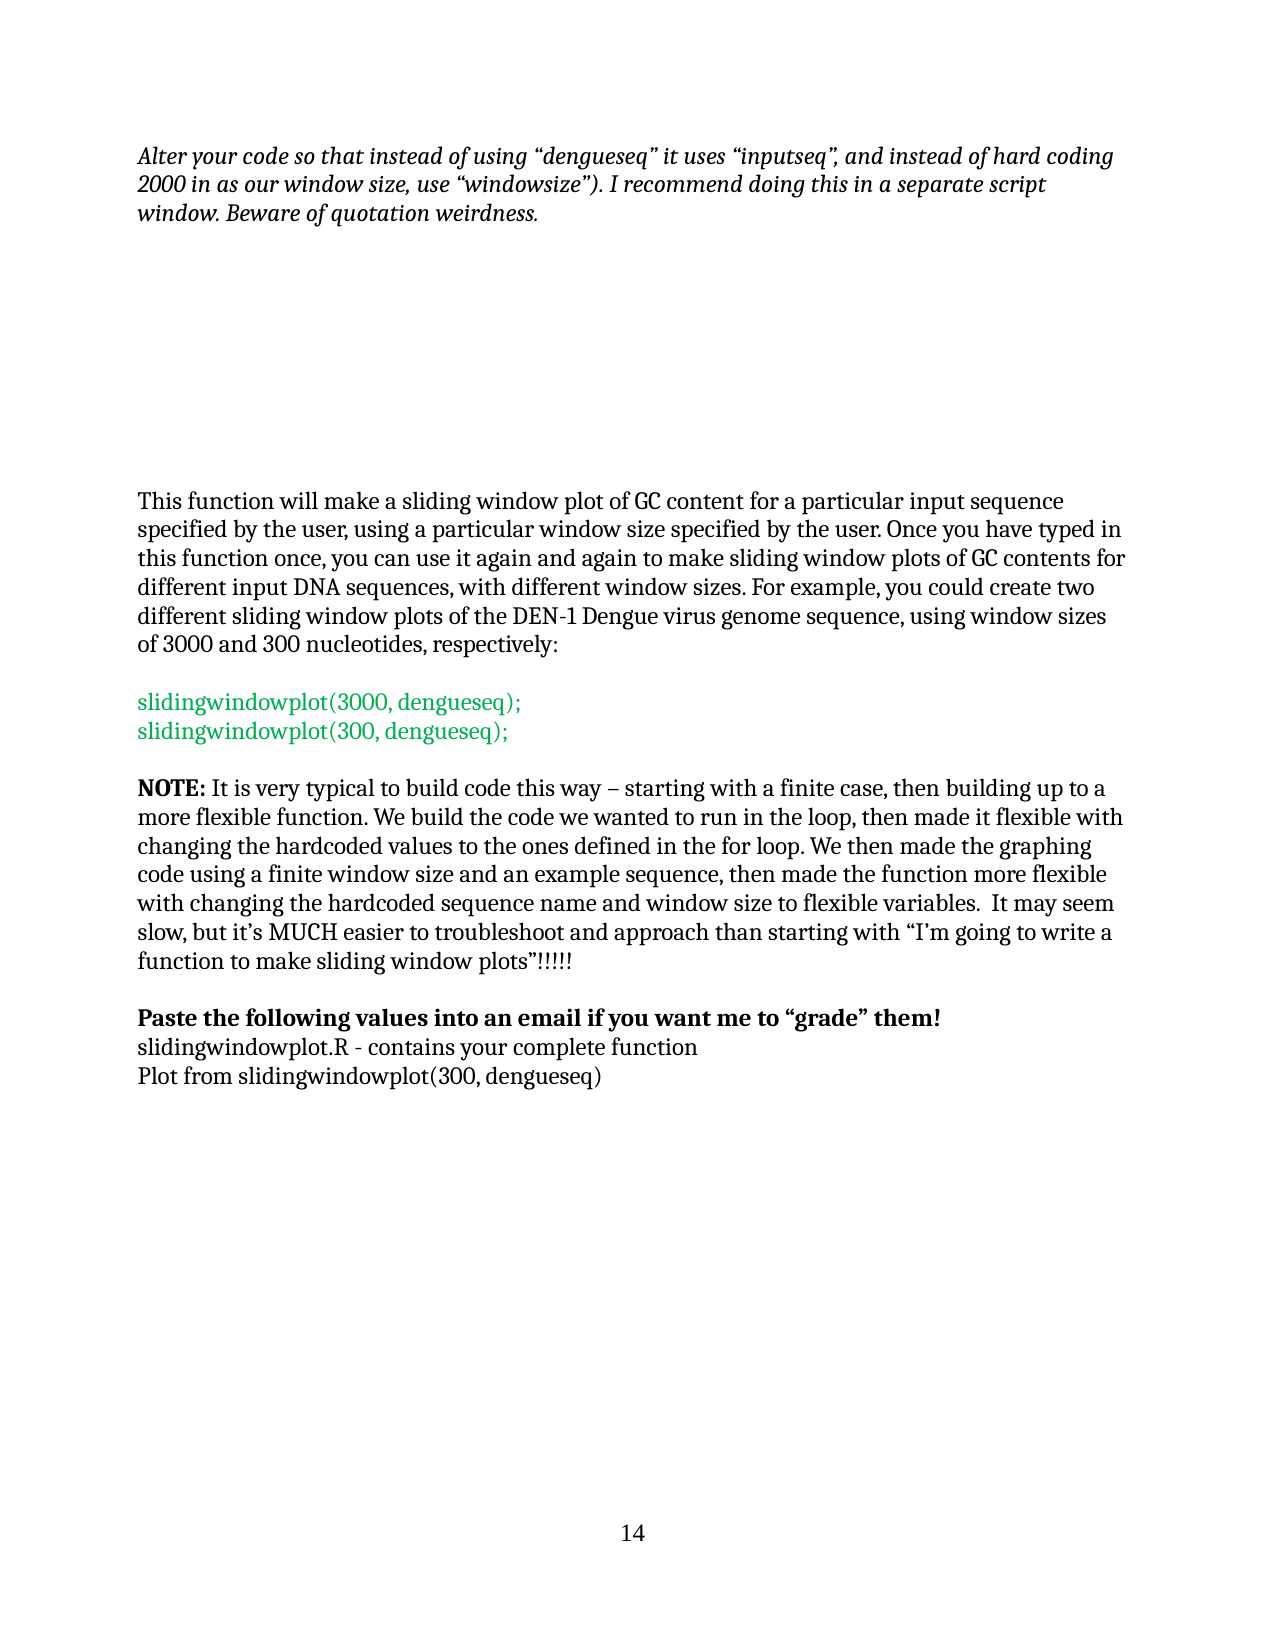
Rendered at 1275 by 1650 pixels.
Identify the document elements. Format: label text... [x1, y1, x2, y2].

text Plot from slidingwindowplot(300, dengueseq) [137, 1062, 1127, 1090]
text This function will make a sliding window plot of GC content for a particular input sequence specified by the user, using a particular window size specified by the user. Once you have typed in this function once, you can use it again and again to make sliding window plots of GC contents for different input DNA sequences, with different window sizes. For example, you could create two different sliding window plots of the DEN-1 Dengue virus genome sequence, using window sizes of 3000 and 300 nucleotides, respectively: [137, 487, 1127, 659]
text slidingwindowplot(300, dengueseq); [137, 717, 1127, 745]
text Paste the following values into an email if you want me to “grade” them! [137, 1004, 1127, 1033]
text Alter your code so that instead of using “dengueseq” it uses “inputseq”, and instead of hard coding 2000 in as our window size, use “windowsize”). I recommend doing this in a separate script window. Beware of quotation weirdness. [137, 142, 1127, 228]
text NOTE: It is very typical to build code this way – starting with a finite case, then building up to a more flexible function. We build the code we wanted to run in the loop, then made it flexible with changing the hardcoded values to the ones defined in the for loop. We then made the graphing code using a finite window size and an example sequence, then made the function more flexible with changing the hardcoded sequence name and window size to flexible variables. It may seem slow, but it’s MUCH easier to troubleshoot and approach than starting with “I’m going to write a function to make sliding window plots”!!!!! [137, 774, 1127, 975]
text slidingwindowplot.R - contains your complete function [137, 1033, 1127, 1062]
text slidingwindowplot(3000, dengueseq); [137, 688, 1127, 717]
